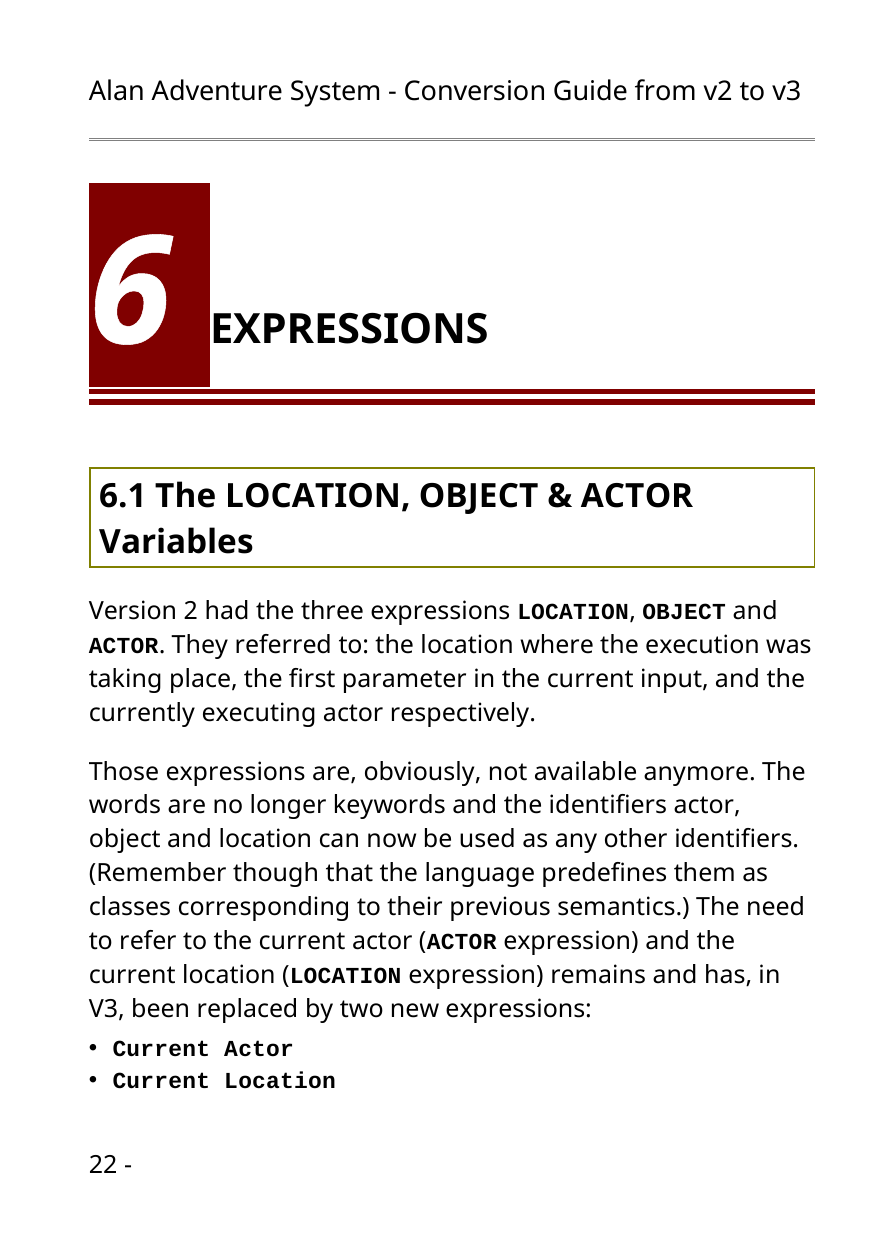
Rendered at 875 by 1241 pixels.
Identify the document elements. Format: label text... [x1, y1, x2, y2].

list Current Actor [88, 1038, 815, 1064]
text Those expressions are, obviously, not available anymore. The words are no longer keywords and the identifiers actor, object and location can now be used as any other identifiers. (Remember though that the language predefines them as classes corresponding to their previous semantics.) The need to refer to the current actor (ACTOR expression) and the current location (LOCATION expression) remains and has, in V3, been replaced by two new expressions: [88, 753, 815, 1025]
text Version 2 had the three expressions LOCATION, OBJECT and ACTOR. They referred to: the location where the execution was taking place, the first parameter in the current input, and the currently executing actor respectively. [88, 593, 815, 728]
subtitle Expressions [88, 183, 815, 405]
list Current Location [88, 1070, 815, 1096]
subtitle The LOCATION, OBJECT & ACTOR Variables [91, 469, 814, 566]
